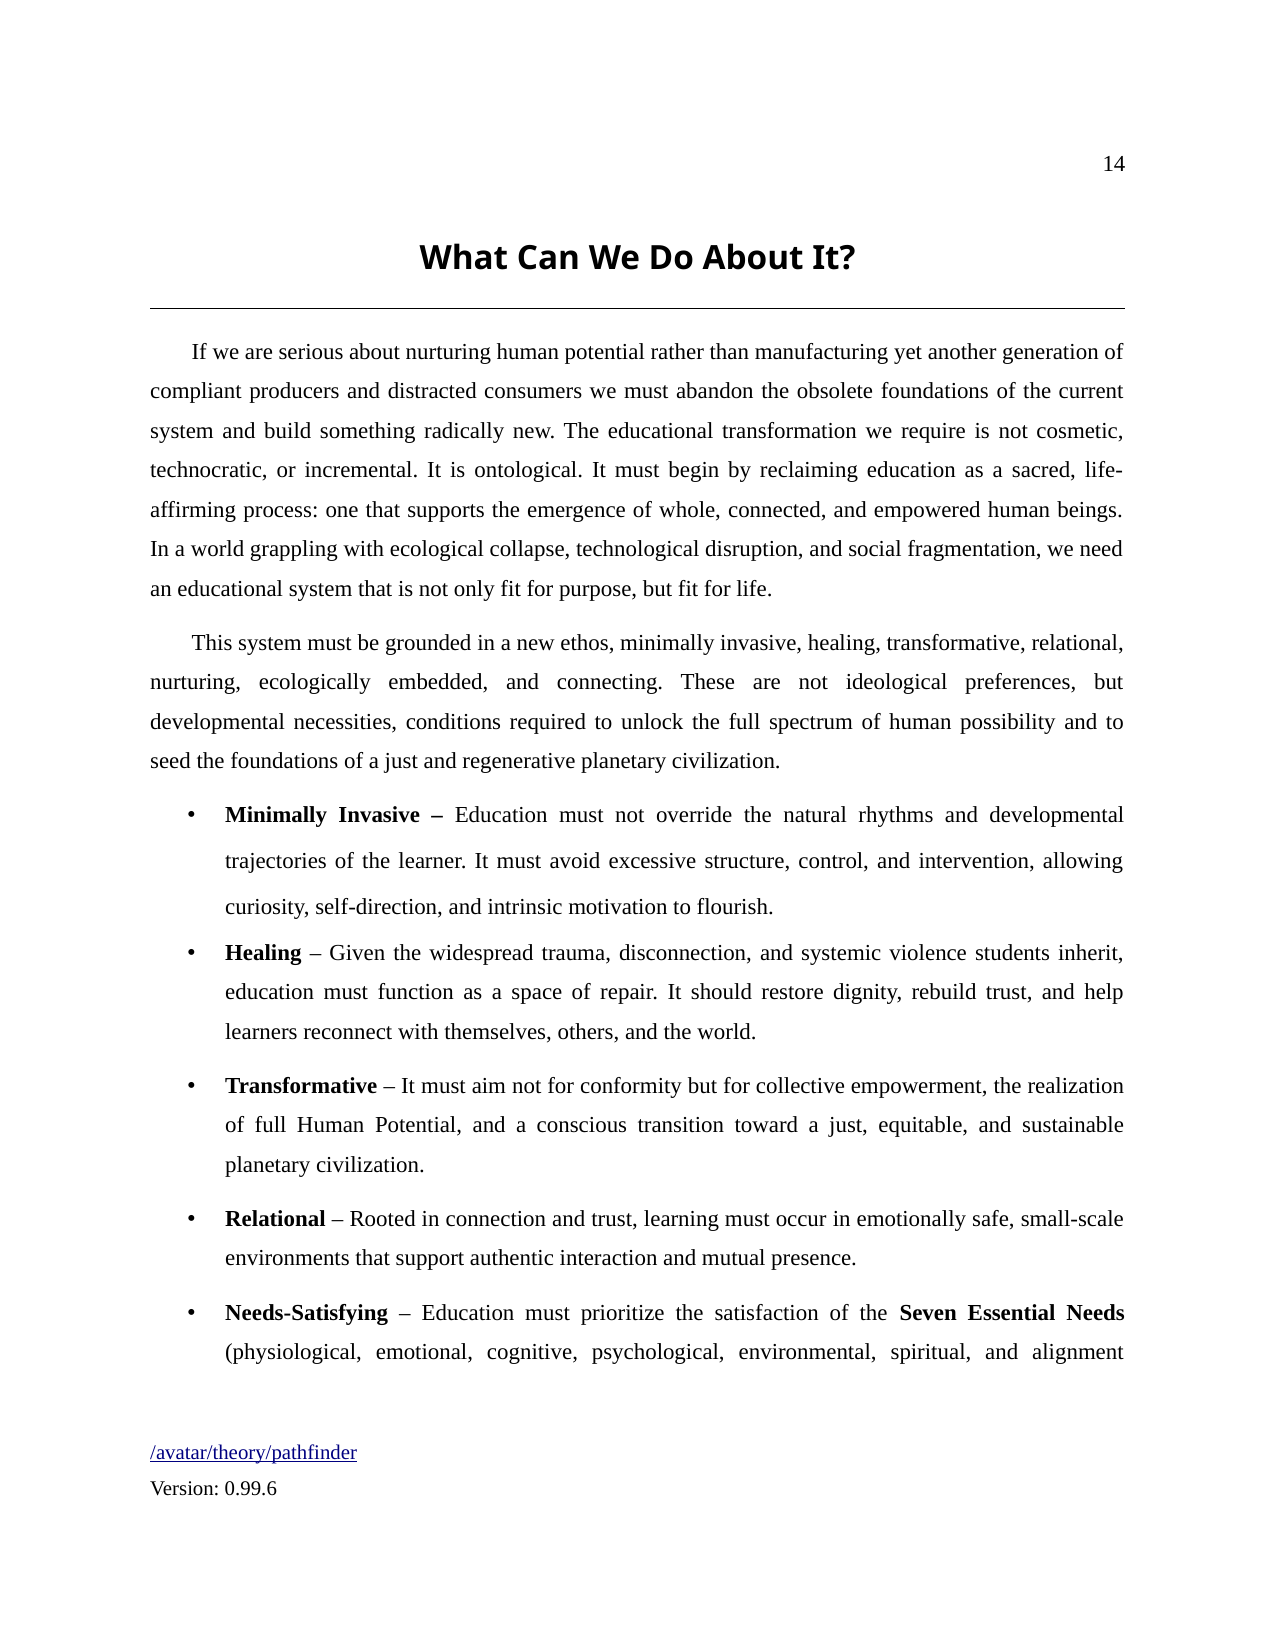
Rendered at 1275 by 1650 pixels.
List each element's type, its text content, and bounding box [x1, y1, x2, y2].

subtitle What Can We Do About It? [150, 231, 1125, 308]
list Minimally Invasive – Education must not override the natural rhythms and developmental trajectories of the learner. It must avoid excessive structure, control, and intervention, allowing curiosity, self-direction, and intrinsic motivation to flourish. [187, 801, 1125, 919]
list Healing – Given the widespread trauma, disconnection, and systemic violence students inherit, education must function as a space of repair. It should restore dignity, rebuild trust, and help learners reconnect with themselves, others, and the world. [187, 939, 1125, 1044]
text If we are serious about nurturing human potential rather than manufacturing yet another generation of compliant producers and distracted consumers we must abandon the obsolete foundations of the current system and build something radically new. The educational transformation we require is not cosmetic, technocratic, or incremental. It is ontological. It must begin by reclaiming education as a sacred, life-affirming process: one that supports the emergence of whole, connected, and empowered human beings. In a world grappling with ecological collapse, technological disruption, and social fragmentation, we need an educational system that is not only fit for purpose, but fit for life. [150, 338, 1125, 601]
text This system must be grounded in a new ethos, minimally invasive, healing, transformative, relational, nurturing, ecologically embedded, and connecting. These are not ideological preferences, but developmental necessities, conditions required to unlock the full spectrum of human possibility and to seed the foundations of a just and regenerative planetary civilization. [150, 629, 1125, 774]
list Needs-Satisfying – Education must prioritize the satisfaction of the Seven Essential Needs (physiological, emotional, cognitive, psychological, environmental, spiritual, and alignment [187, 1298, 1125, 1364]
list Transformative – It must aim not for conformity but for collective empowerment, the realization of full Human Potential, and a conscious transition toward a just, equitable, and sustainable planetary civilization. [187, 1072, 1125, 1177]
list Relational – Rooted in connection and trust, learning must occur in emotionally safe, small-scale environments that support authentic interaction and mutual presence. [187, 1205, 1125, 1271]
